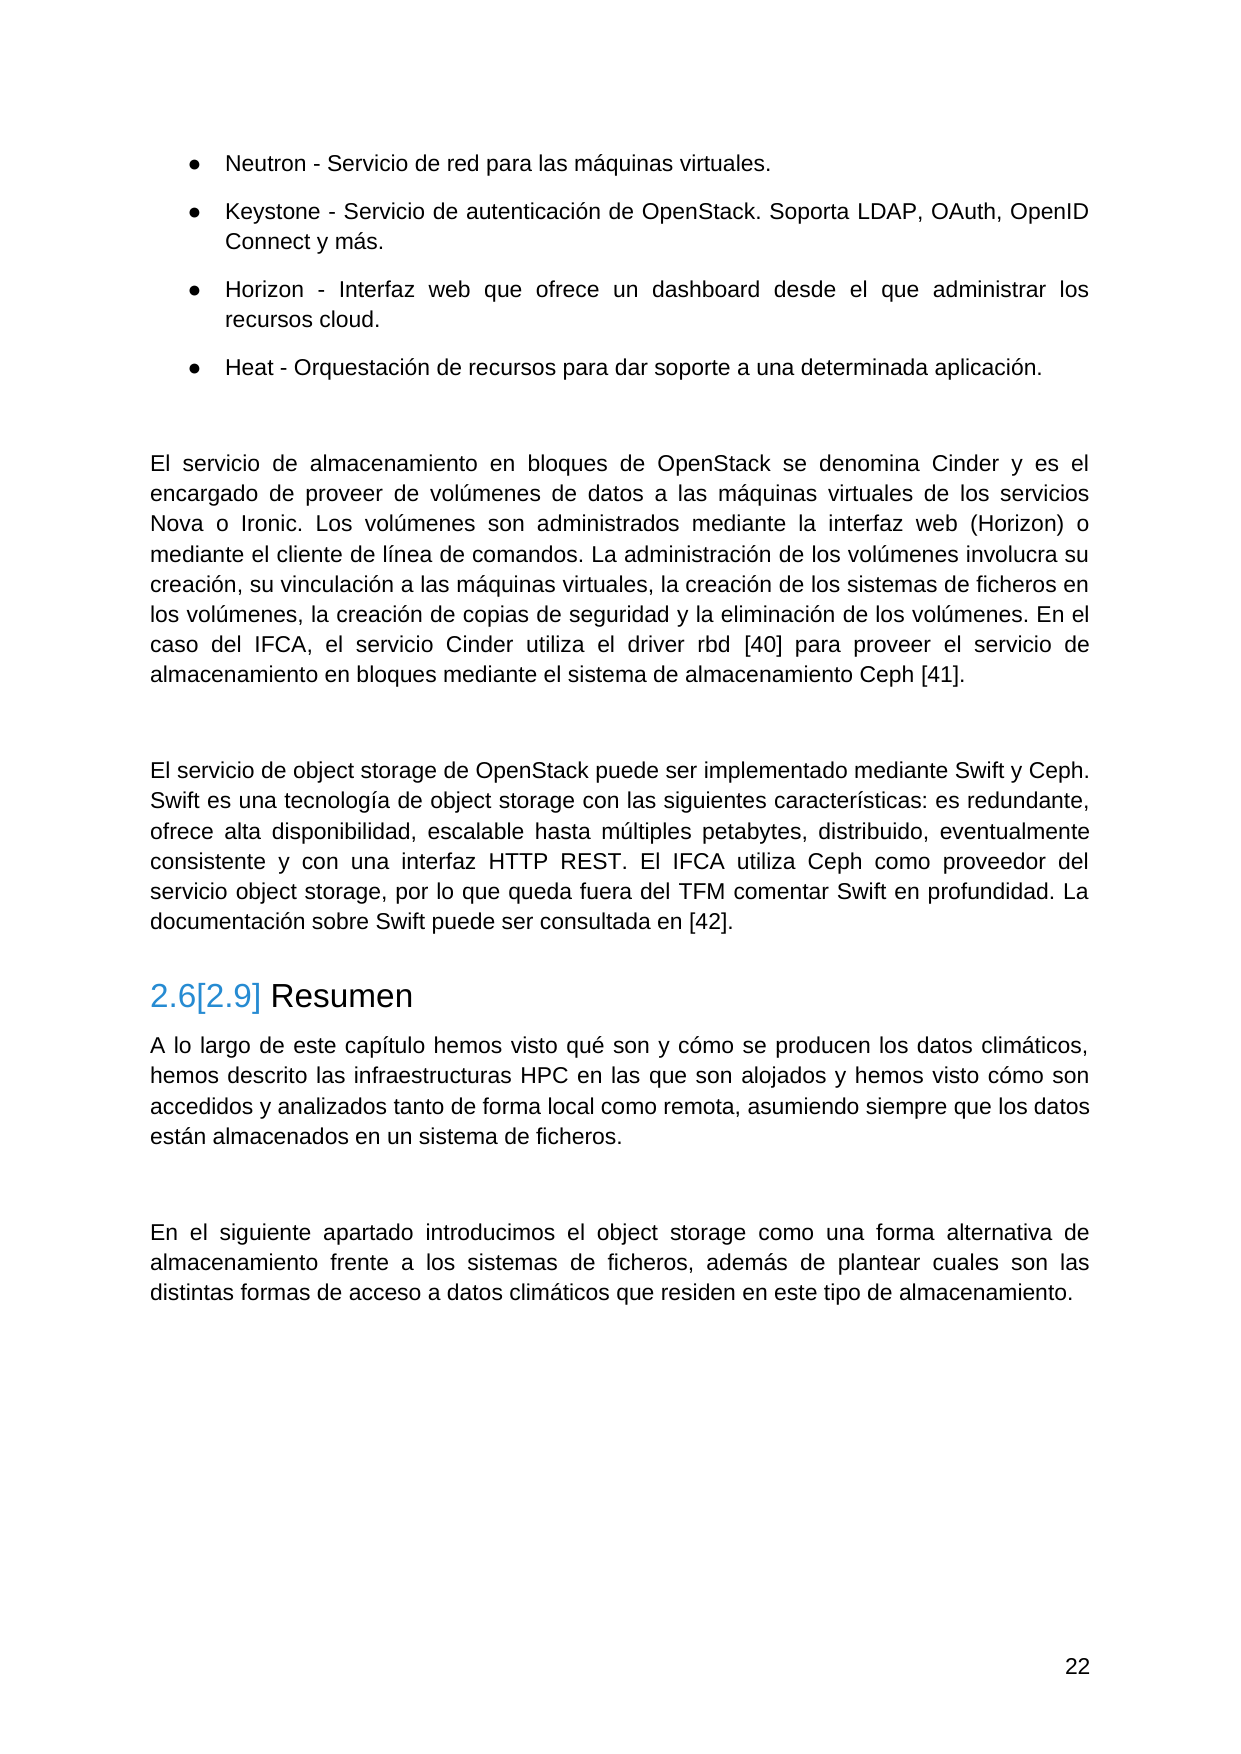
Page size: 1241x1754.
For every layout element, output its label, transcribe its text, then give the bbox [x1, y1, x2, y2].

list Heat - Orquestación de recursos para dar soporte a una determinada aplicación. [187, 354, 1090, 381]
list Neutron - Servicio de red para las máquinas virtuales. [187, 150, 1090, 176]
text El servicio de object storage de OpenStack puede ser implementado mediante Swift y Ceph. Swift es una tecnología de object storage con las siguientes características: es redundante, ofrece alta disponibilidad, escalable hasta múltiples petabytes, distribuido, eventualmente consistente y con una interfaz HTTP REST. El IFCA utiliza Ceph como proveedor del servicio object storage, por lo que queda fuera del TFM comentar Swift en profundidad. La documentación sobre Swift puede ser consultada en [42]. [150, 757, 1090, 935]
subtitle Resumen [150, 976, 1090, 1014]
list Horizon - Interfaz web que ofrece un dashboard desde el que administrar los recursos cloud. [187, 276, 1090, 333]
text A lo largo de este capítulo hemos visto qué son y cómo se producen los datos climáticos, hemos descrito las infraestructuras HPC en las que son alojados y hemos visto cómo son accedidos y analizados tanto de forma local como remota, asumiendo siempre que los datos están almacenados en un sistema de ficheros. [150, 1032, 1090, 1149]
list Keystone - Servicio de autenticación de OpenStack. Soporta LDAP, OAuth, OpenID Connect y más. [187, 198, 1090, 254]
text El servicio de almacenamiento en bloques de OpenStack se denomina Cinder y es el encargado de proveer de volúmenes de datos a las máquinas virtuales de los servicios Nova o Ironic. Los volúmenes son administrados mediante la interfaz web (Horizon) o mediante el cliente de línea de comandos. La administración de los volúmenes involucra su creación, su vinculación a las máquinas virtuales, la creación de los sistemas de ficheros en los volúmenes, la creación de copias de seguridad y la eliminación de los volúmenes. En el caso del IFCA, el servicio Cinder utiliza el driver rbd [40] para proveer el servicio de almacenamiento en bloques mediante el sistema de almacenamiento Ceph [41]. [150, 450, 1090, 688]
text En el siguiente apartado introducimos el object storage como una forma alternativa de almacenamiento frente a los sistemas de ficheros, además de plantear cuales son las distintas formas de acceso a datos climáticos que residen en este tipo de almacenamiento. [150, 1219, 1090, 1305]
